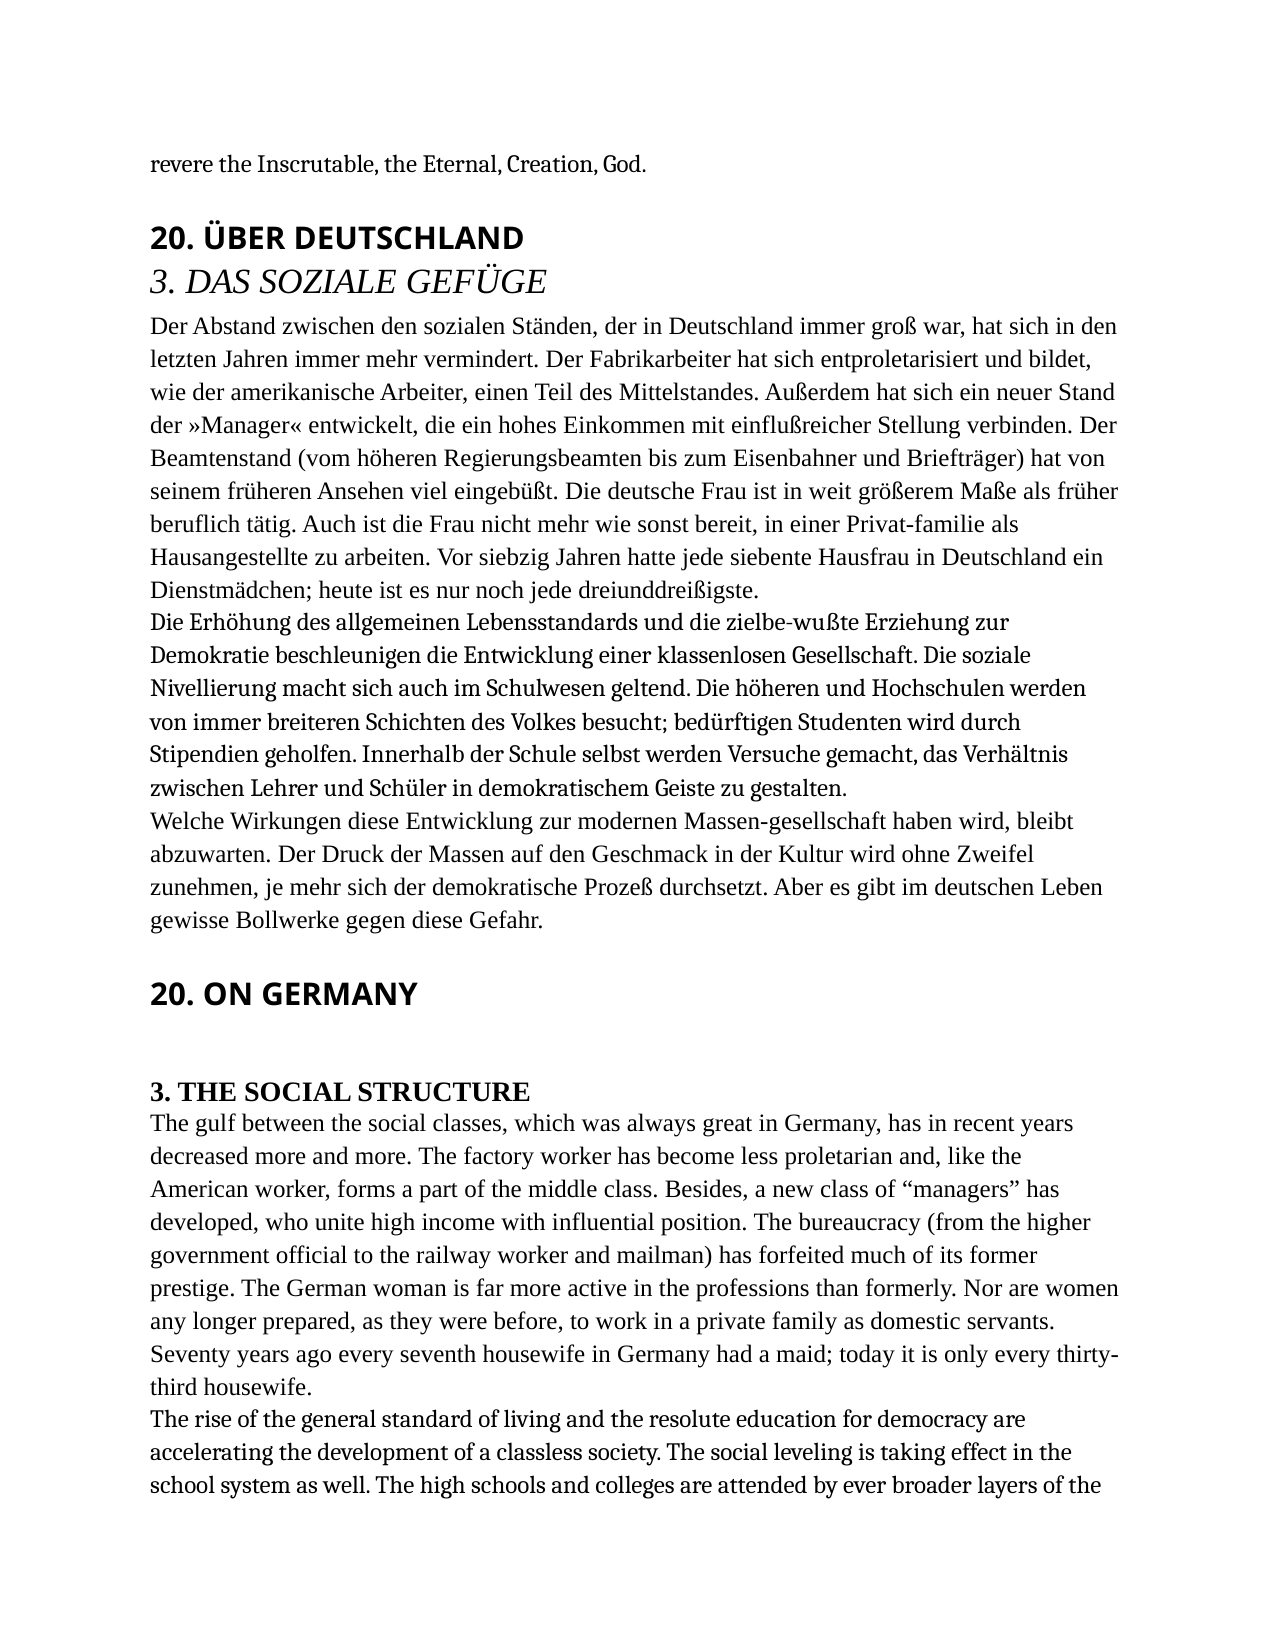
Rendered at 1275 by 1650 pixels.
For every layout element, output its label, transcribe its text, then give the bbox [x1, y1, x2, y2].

text Der Abstand zwischen den sozialen Ständen, der in Deutschland immer groß war, hat sich in den letzten Jahren immer mehr vermindert. Der Fabrikarbeiter hat sich entproletarisiert und bildet, wie der amerikanische Arbeiter, einen Teil des Mittelstandes. Außerdem hat sich ein neuer Stand der »Manager« entwickelt, die ein hohes Einkommen mit einflußreicher Stellung verbinden. Der Beamtenstand (vom höheren Regierungsbeamten bis zum Eisenbahner und Briefträger) hat von seinem früheren Ansehen viel eingebüßt. Die deutsche Frau ist in weit größerem Maße als früher beruflich tätig. Auch ist die Frau nicht mehr wie sonst bereit, in einer Privat-familie als Hausangestellte zu arbeiten. Vor siebzig Jahren hatte jede siebente Hausfrau in Deutschland ein Dienstmädchen; heute ist es nur noch jede dreiunddreißigste. [150, 311, 1125, 604]
text The gulf between the social classes, which was always great in Germany, has in recent years decreased more and more. The factory worker has become less proletarian and, like the American worker, forms a part of the middle class. Besides, a new class of “managers” has developed, who unite high income with influential position. The bureaucracy (from the higher government official to the railway worker and mailman) has forfeited much of its former prestige. The German woman is far more active in the professions than formerly. Nor are women any longer prepared, as they were before, to work in a private family as domestic servants. Seventy years ago every seventh housewife in Germany had a maid; today it is only every thirty-third housewife. [150, 1108, 1125, 1401]
text The rise of the general standard of living and the resolute education for democracy are accelerating the development of a classless society. The social leveling is taking effect in the school system as well. The high schools and colleges are attended by ever broader layers of the [150, 1405, 1125, 1500]
text 20. ON GERMANY [150, 963, 1125, 1014]
text Die Erhöhung des allgemeinen Lebensstandards und die zielbe-wußte Erziehung zur Demokratie beschleunigen die Entwicklung einer klassenlosen Gesellschaft. Die soziale Nivellierung macht sich auch im Schulwesen geltend. Die höheren und Hochschulen werden von immer breiteren Schichten des Volkes besucht; bedürftigen Studenten wird durch Stipendien geholfen. Innerhalb der Schule selbst werden Versuche gemacht, das Verhältnis zwischen Lehrer und Schüler in demokratischem Geiste zu gestalten. [150, 608, 1125, 802]
text 3. DAS SOZIALE GEFÜGE [150, 259, 1125, 301]
text 20. ÜBER DEUTSCHLAND [150, 208, 1125, 259]
text His name, Bach, means Brook; he might better have been called Stream or Sea, his work possesses such a power and greatness of secular and sacred music. He was a genius of synthesis, who absorbed everything his forerunners had created. He was an heir who developed his possessions to such perfection that he could have neither pupils nor successors. The Absolute knows no succession. In his music such a transparent height is attained that through it we revere the Inscrutable, the Eternal, Creation, God. [647, 150, 1125, 179]
text Welche Wirkungen diese Entwicklung zur modernen Massen-gesellschaft haben wird, bleibt abzuwarten. Der Druck der Massen auf den Geschmack in der Kultur wird ohne Zweifel zunehmen, je mehr sich der demokratische Prozeß durchsetzt. Aber es gibt im deutschen Leben gewisse Bollwerke gegen diese Gefahr. [150, 806, 1125, 934]
subtitle 3. THE SOCIAL STRUCTURE [150, 1074, 1125, 1108]
